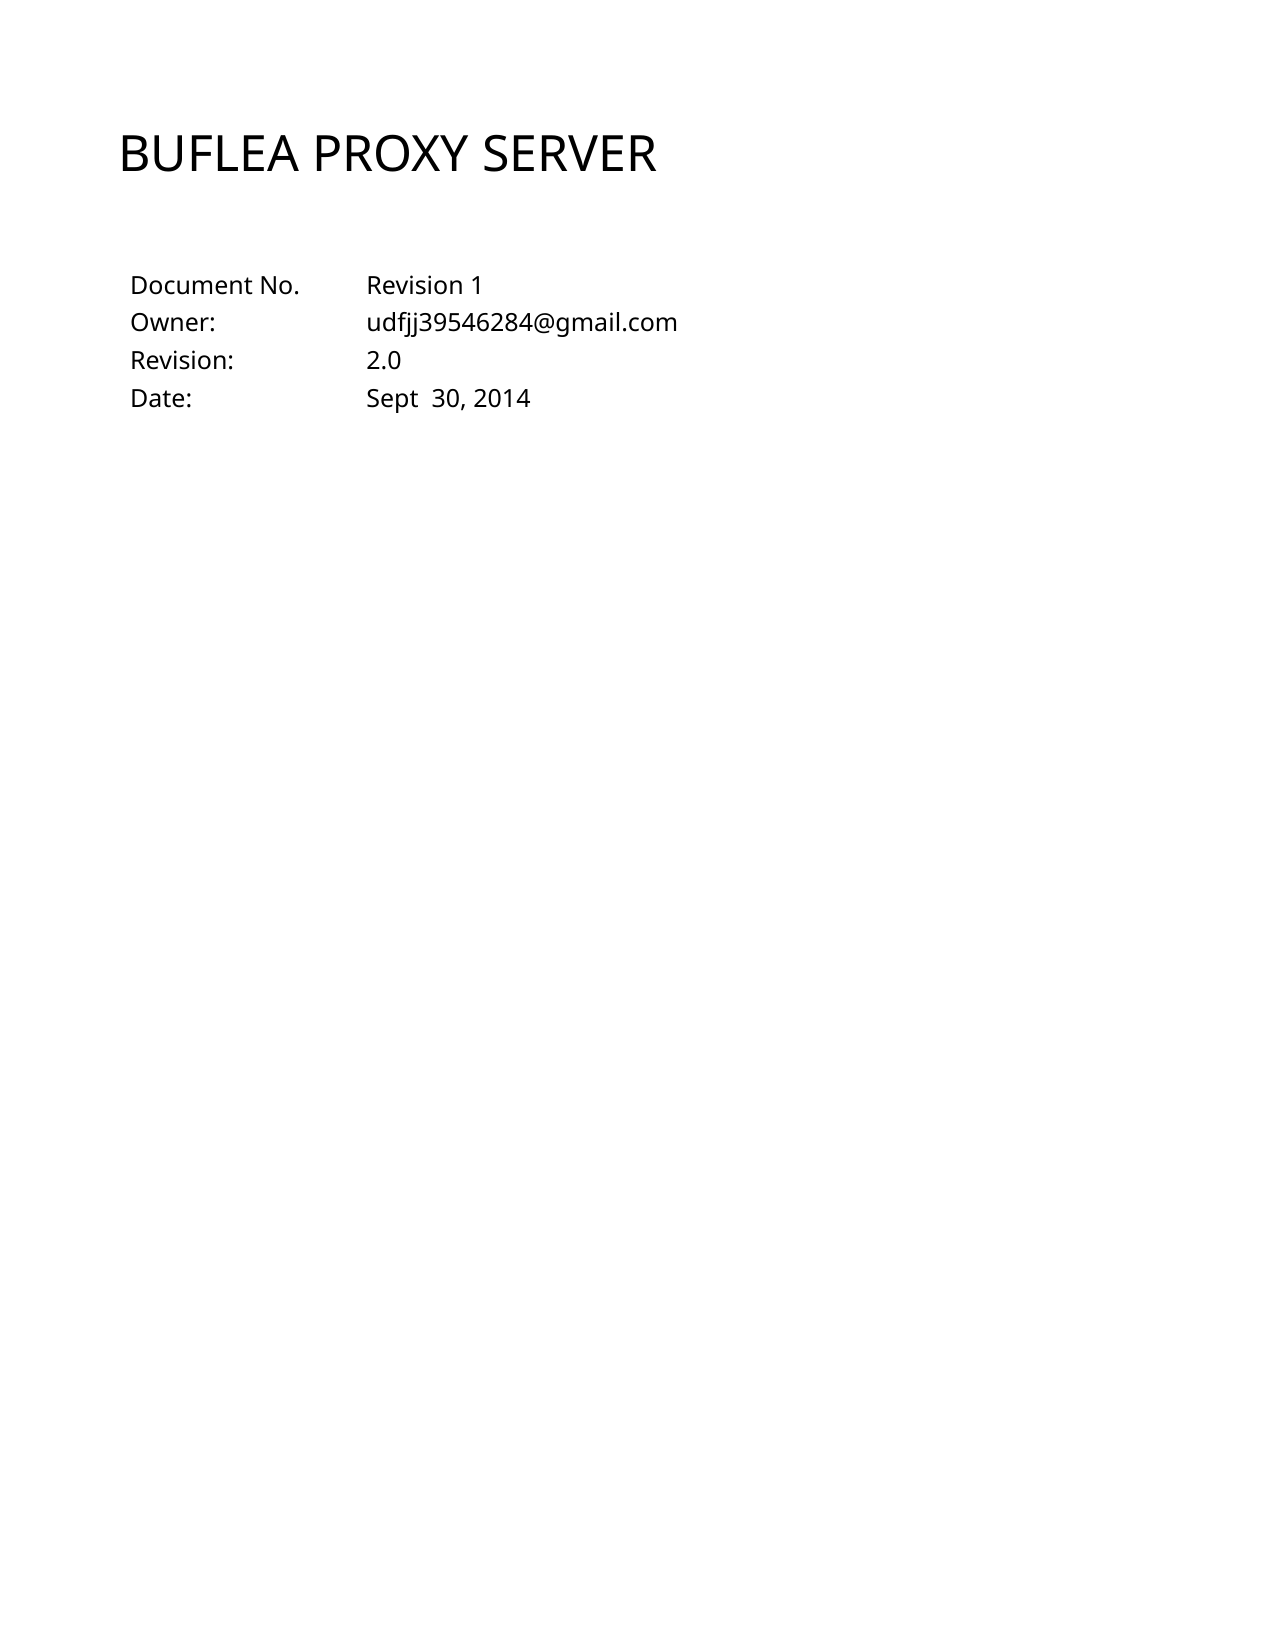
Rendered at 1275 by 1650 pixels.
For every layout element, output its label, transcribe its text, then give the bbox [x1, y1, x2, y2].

table_cell Revision: [119, 341, 355, 378]
table_cell 2.0 [355, 341, 1079, 378]
table_cell udfjj39546284@gmail.com [355, 303, 1079, 341]
title BUFLEA PROXY SERVER [118, 118, 1157, 186]
table_header Document No. [119, 266, 355, 303]
table_cell Date: [119, 379, 355, 416]
table_header Revision 1 [355, 266, 1079, 303]
table_cell Owner: [119, 303, 355, 341]
table_cell Sept 30, 2014 [355, 379, 1079, 416]
